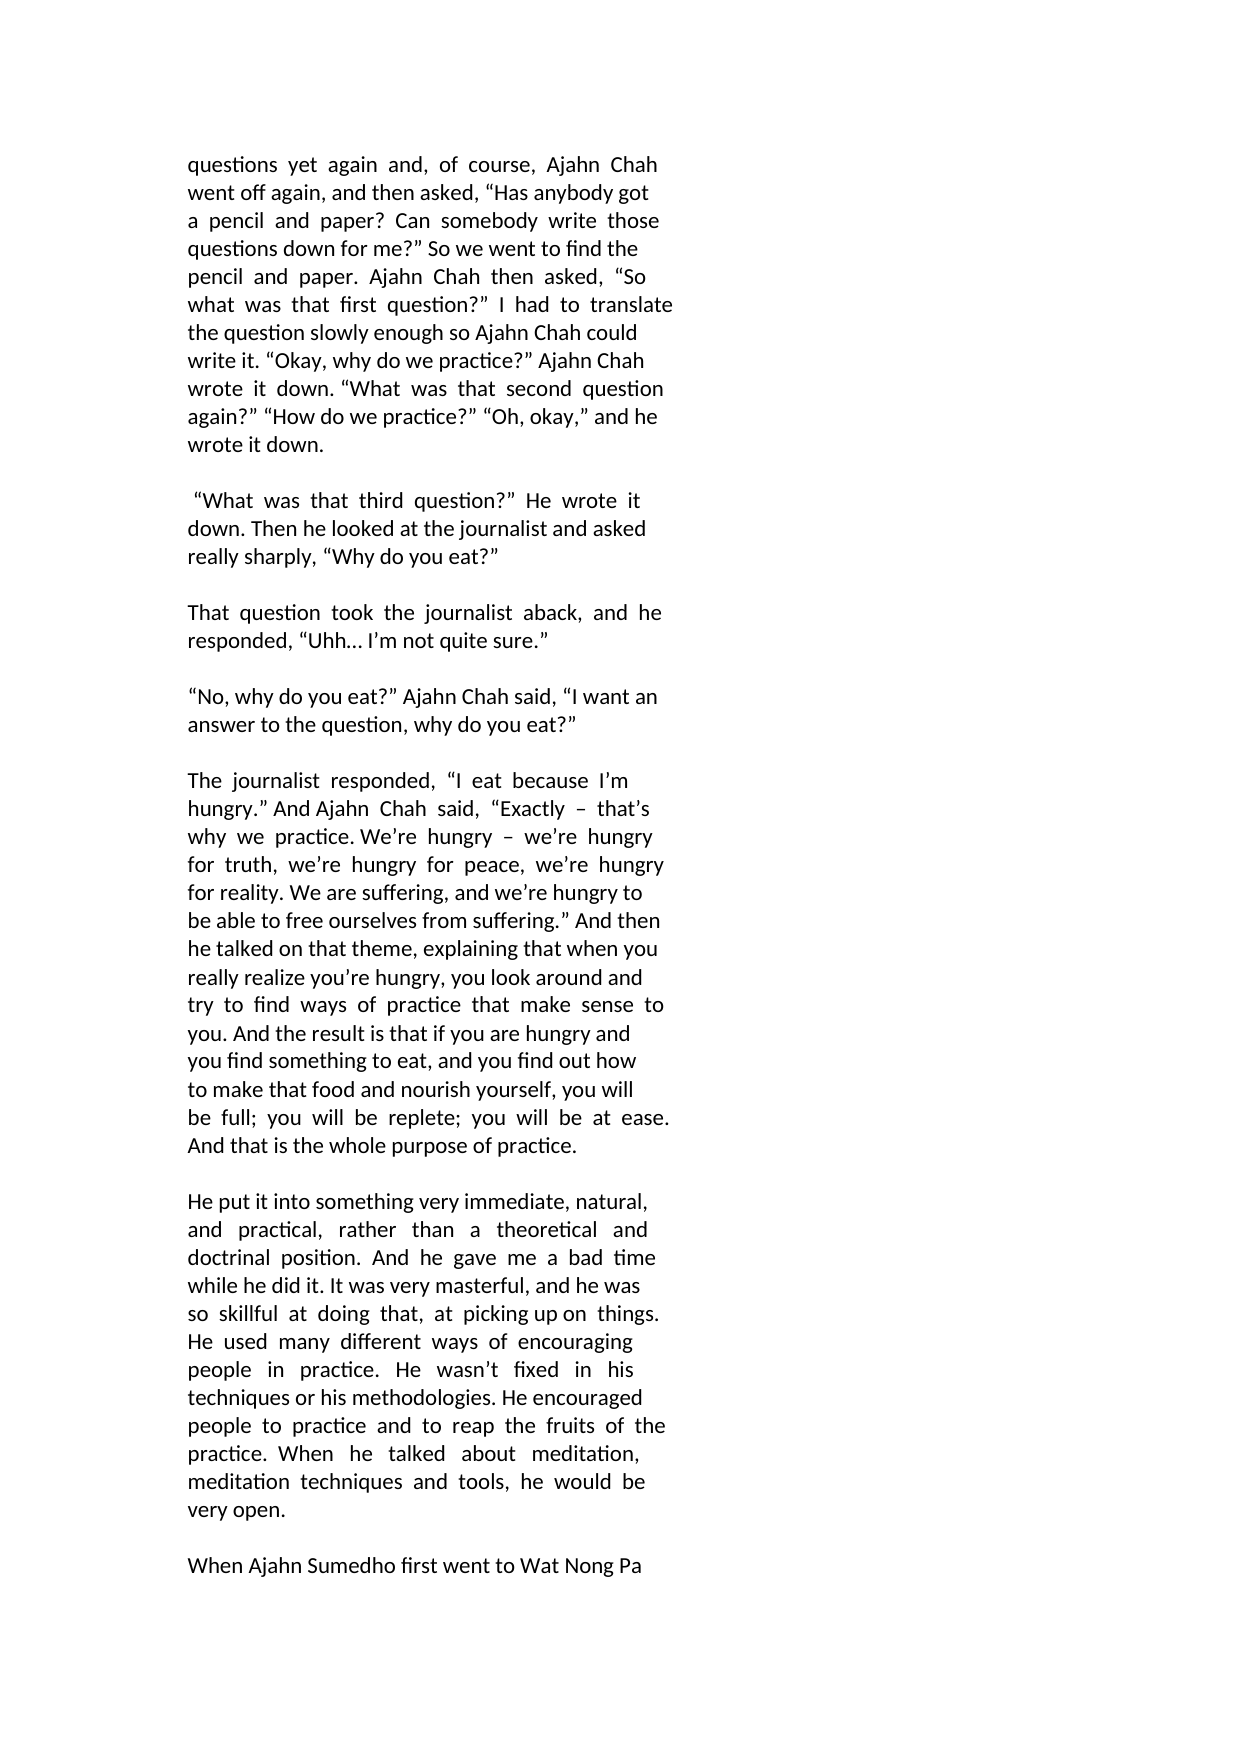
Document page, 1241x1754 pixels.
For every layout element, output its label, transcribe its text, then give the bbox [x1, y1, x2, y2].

text while he did it. It was very masterful, and he was [187, 1271, 1053, 1299]
text down. Then he looked at the journalist and asked [187, 514, 1053, 542]
text for reality. We are suffering, and we’re hungry to [187, 878, 1053, 907]
text wrote it down. [187, 430, 1053, 458]
text you find something to eat, and you find out how [187, 1047, 1053, 1075]
text be able to free ourselves from suffering.” And then [187, 907, 1053, 934]
text techniques or his methodologies. He encouraged [187, 1383, 1053, 1411]
text went off again, and then asked, “Has anybody got [187, 178, 1053, 206]
text wrote it down. “What was that second question [187, 374, 1053, 402]
text what was that first question?” I had to translate [187, 290, 1053, 318]
text practice. When he talked about meditation, [187, 1439, 1053, 1467]
text try to find ways of practice that make sense to [187, 991, 1053, 1019]
text The journalist responded, “I eat because I’m [187, 766, 1053, 794]
text responded, “Uhh… I’m not quite sure.” [187, 626, 1053, 654]
text When Ajahn Sumedho first went to Wat Nong Pa [187, 1551, 1053, 1579]
text really sharply, “Why do you eat?” [187, 542, 1053, 570]
text questions down for me?” So we went to find the [187, 234, 1053, 262]
text people in practice. He wasn’t fixed in his [187, 1355, 1053, 1383]
text He put it into something very immediate, natural, [187, 1187, 1053, 1215]
text he talked on that theme, explaining that when you [187, 934, 1053, 963]
text so skillful at doing that, at picking up on things. [187, 1299, 1053, 1327]
text And that is the whole purpose of practice. [187, 1131, 1053, 1159]
text pencil and paper. Ajahn Chah then asked, “So [187, 262, 1053, 290]
text questions yet again and, of course, Ajahn Chah [187, 150, 1053, 178]
text why we practice. We’re hungry – we’re hungry [187, 822, 1053, 851]
text “What was that third question?” He wrote it [187, 486, 1053, 514]
text write it. “Okay, why do we practice?” Ajahn Chah [187, 346, 1053, 374]
text hungry.” And Ajahn Chah said, “Exactly – that’s [187, 794, 1053, 822]
text again?” “How do we practice?” “Oh, okay,” and he [187, 402, 1053, 430]
text be full; you will be replete; you will be at ease. [187, 1103, 1053, 1131]
text doctrinal position. And he gave me a bad time [187, 1243, 1053, 1271]
text people to practice and to reap the fruits of the [187, 1411, 1053, 1439]
text answer to the question, why do you eat?” [187, 710, 1053, 738]
text a pencil and paper? Can somebody write those [187, 206, 1053, 234]
text to make that food and nourish yourself, you will [187, 1075, 1053, 1103]
text He used many different ways of encouraging [187, 1327, 1053, 1355]
text for truth, we’re hungry for peace, we’re hungry [187, 851, 1053, 878]
text That question took the journalist aback, and he [187, 598, 1053, 626]
text the question slowly enough so Ajahn Chah could [187, 318, 1053, 346]
text you. And the result is that if you are hungry and [187, 1019, 1053, 1047]
text “No, why do you eat?” Ajahn Chah said, “I want an [187, 682, 1053, 710]
text very open. [187, 1495, 1053, 1523]
text meditation techniques and tools, he would be [187, 1467, 1053, 1495]
text and practical, rather than a theoretical and [187, 1215, 1053, 1243]
text really realize you’re hungry, you look around and [187, 963, 1053, 991]
